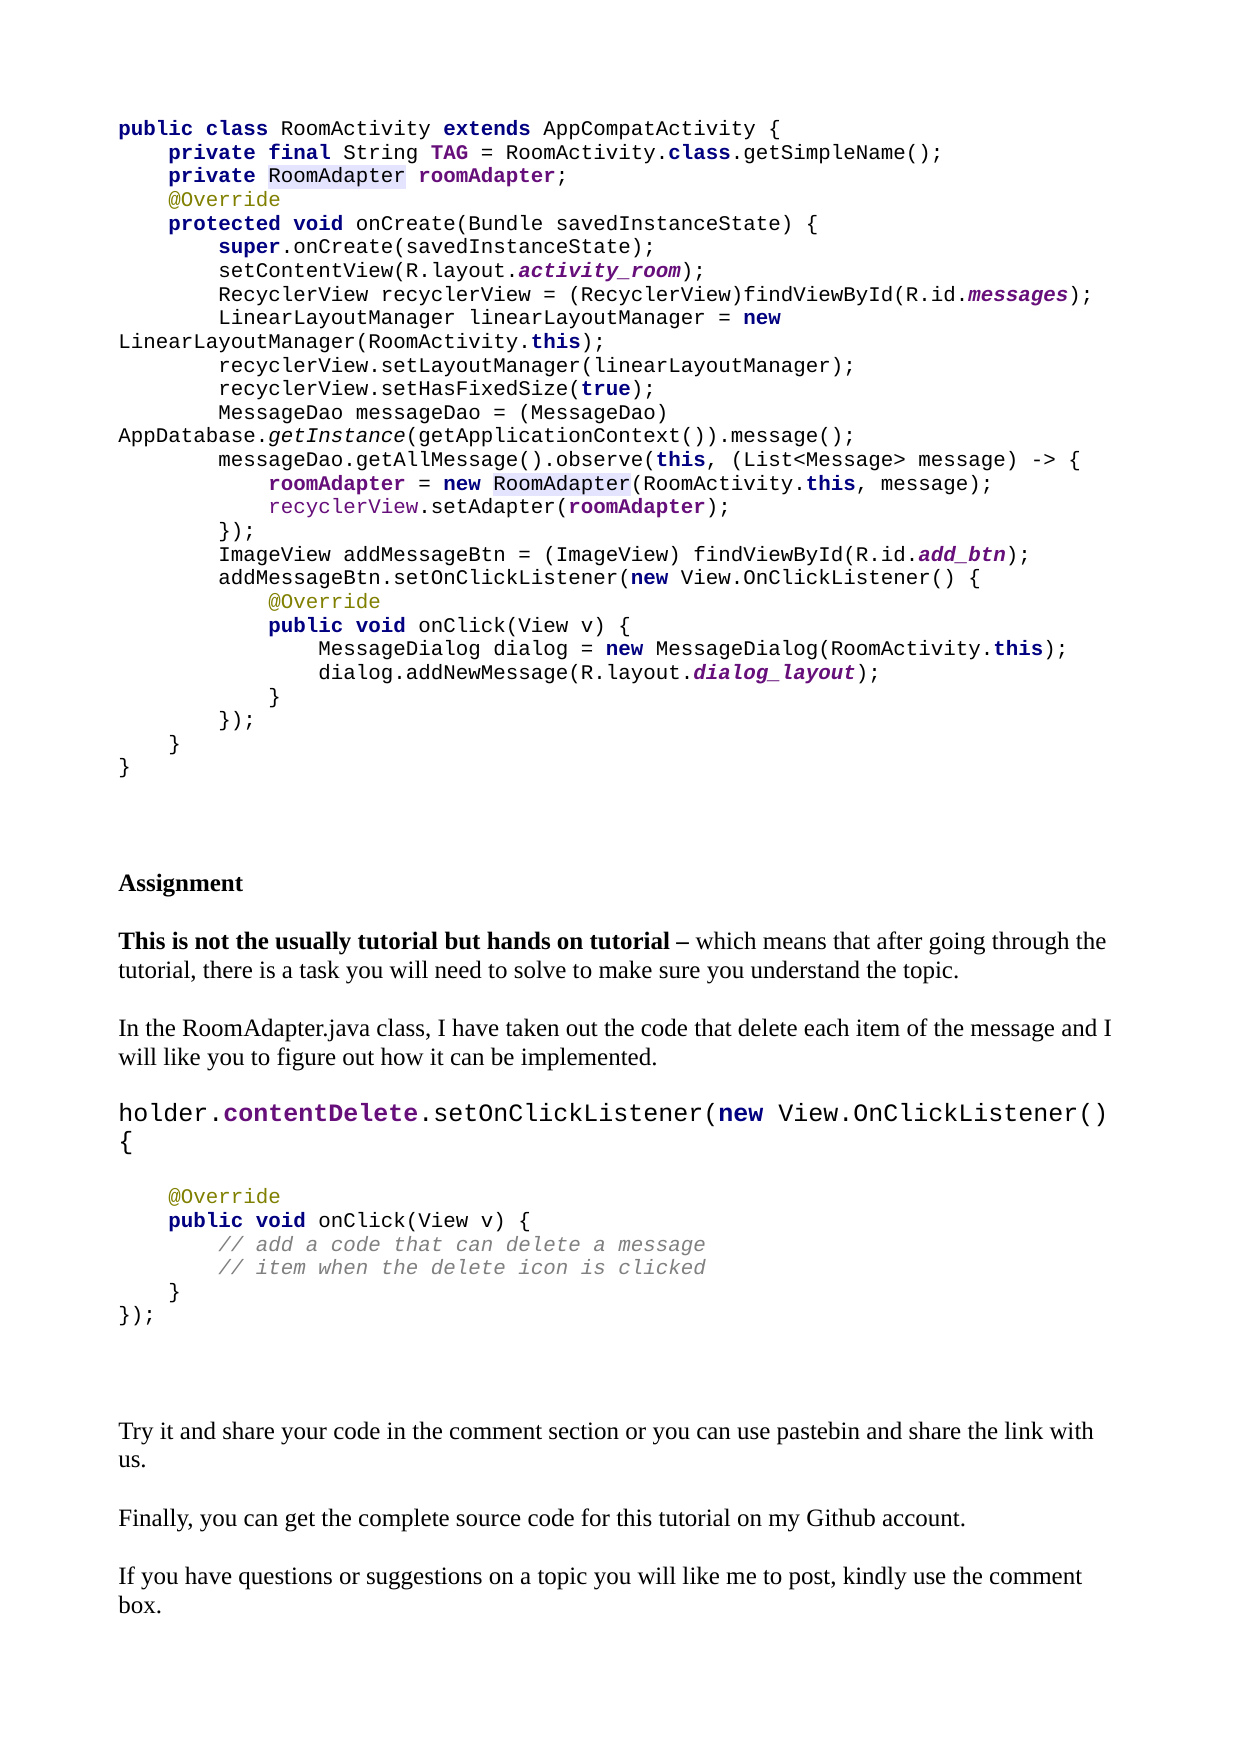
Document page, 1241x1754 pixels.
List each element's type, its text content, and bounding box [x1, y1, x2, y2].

text } [118, 686, 1122, 709]
text @Override [118, 591, 1122, 615]
text Try it and share your code in the comment section or you can use pastebin and share the link with us. [118, 1416, 1122, 1473]
text recyclerView.setAdapter(roomAdapter); [118, 496, 1122, 520]
text If you have questions or suggestions on a topic you will like me to post, kindly use the comment box. [118, 1561, 1122, 1618]
text Finally, you can get the complete source code for this tutorial on my Github account. [118, 1503, 1122, 1532]
text }); [118, 520, 1122, 544]
text setContentView(R.layout.activity_room); [118, 260, 1122, 284]
text @Override [118, 1186, 1122, 1210]
text } [118, 1281, 1122, 1304]
text // item when the delete icon is clicked [118, 1257, 1122, 1281]
text MessageDialog dialog = new MessageDialog(RoomActivity.this); [118, 638, 1122, 662]
text protected void onCreate(Bundle savedInstanceState) { [118, 213, 1122, 236]
text }); [118, 709, 1122, 733]
text super.onCreate(savedInstanceState); [118, 236, 1122, 260]
text } [118, 757, 1122, 780]
text addMessageBtn.setOnClickListener(new View.OnClickListener() { [118, 567, 1122, 591]
text Assignment [118, 868, 1122, 897]
text private RoomAdapter roomAdapter; [118, 165, 1122, 189]
text In the RoomAdapter.java class, I have taken out the code that delete each item of the message and I will like you to figure out how it can be implemented. [118, 1013, 1122, 1071]
text @Override [118, 189, 1122, 213]
text // add a code that can delete a message [118, 1233, 1122, 1257]
text private final String TAG = RoomActivity.class.getSimpleName(); [118, 142, 1122, 165]
text }); [118, 1304, 1122, 1328]
text messageDao.getAllMessage().observe(this, (List<Message> message) -> { [118, 449, 1122, 473]
text recyclerView.setLayoutManager(linearLayoutManager); [118, 354, 1122, 378]
text } [118, 733, 1122, 757]
text holder.contentDelete.setOnClickListener(new View.OnClickListener() { [118, 1100, 1122, 1157]
text LinearLayoutManager linearLayoutManager = new LinearLayoutManager(RoomActivity.this); [118, 307, 1122, 354]
text MessageDao messageDao = (MessageDao) AppDatabase.getInstance(getApplicationContext()).message(); [118, 402, 1122, 449]
text public class RoomActivity extends AppCompatActivity { [118, 118, 1122, 142]
text RecyclerView recyclerView = (RecyclerView)findViewById(R.id.messages); [118, 284, 1122, 307]
text ImageView addMessageBtn = (ImageView) findViewById(R.id.add_btn); [118, 544, 1122, 567]
text dialog.addNewMessage(R.layout.dialog_layout); [118, 662, 1122, 686]
text This is not the usually tutorial but hands on tutorial – which means that after going through the tutorial, there is a task you will need to solve to make sure you understand the topic. [118, 926, 1122, 984]
text public void onClick(View v) { [118, 1210, 1122, 1233]
text public void onClick(View v) { [118, 615, 1122, 638]
text roomAdapter = new RoomAdapter(RoomActivity.this, message); [118, 473, 1122, 496]
text recyclerView.setHasFixedSize(true); [118, 378, 1122, 402]
